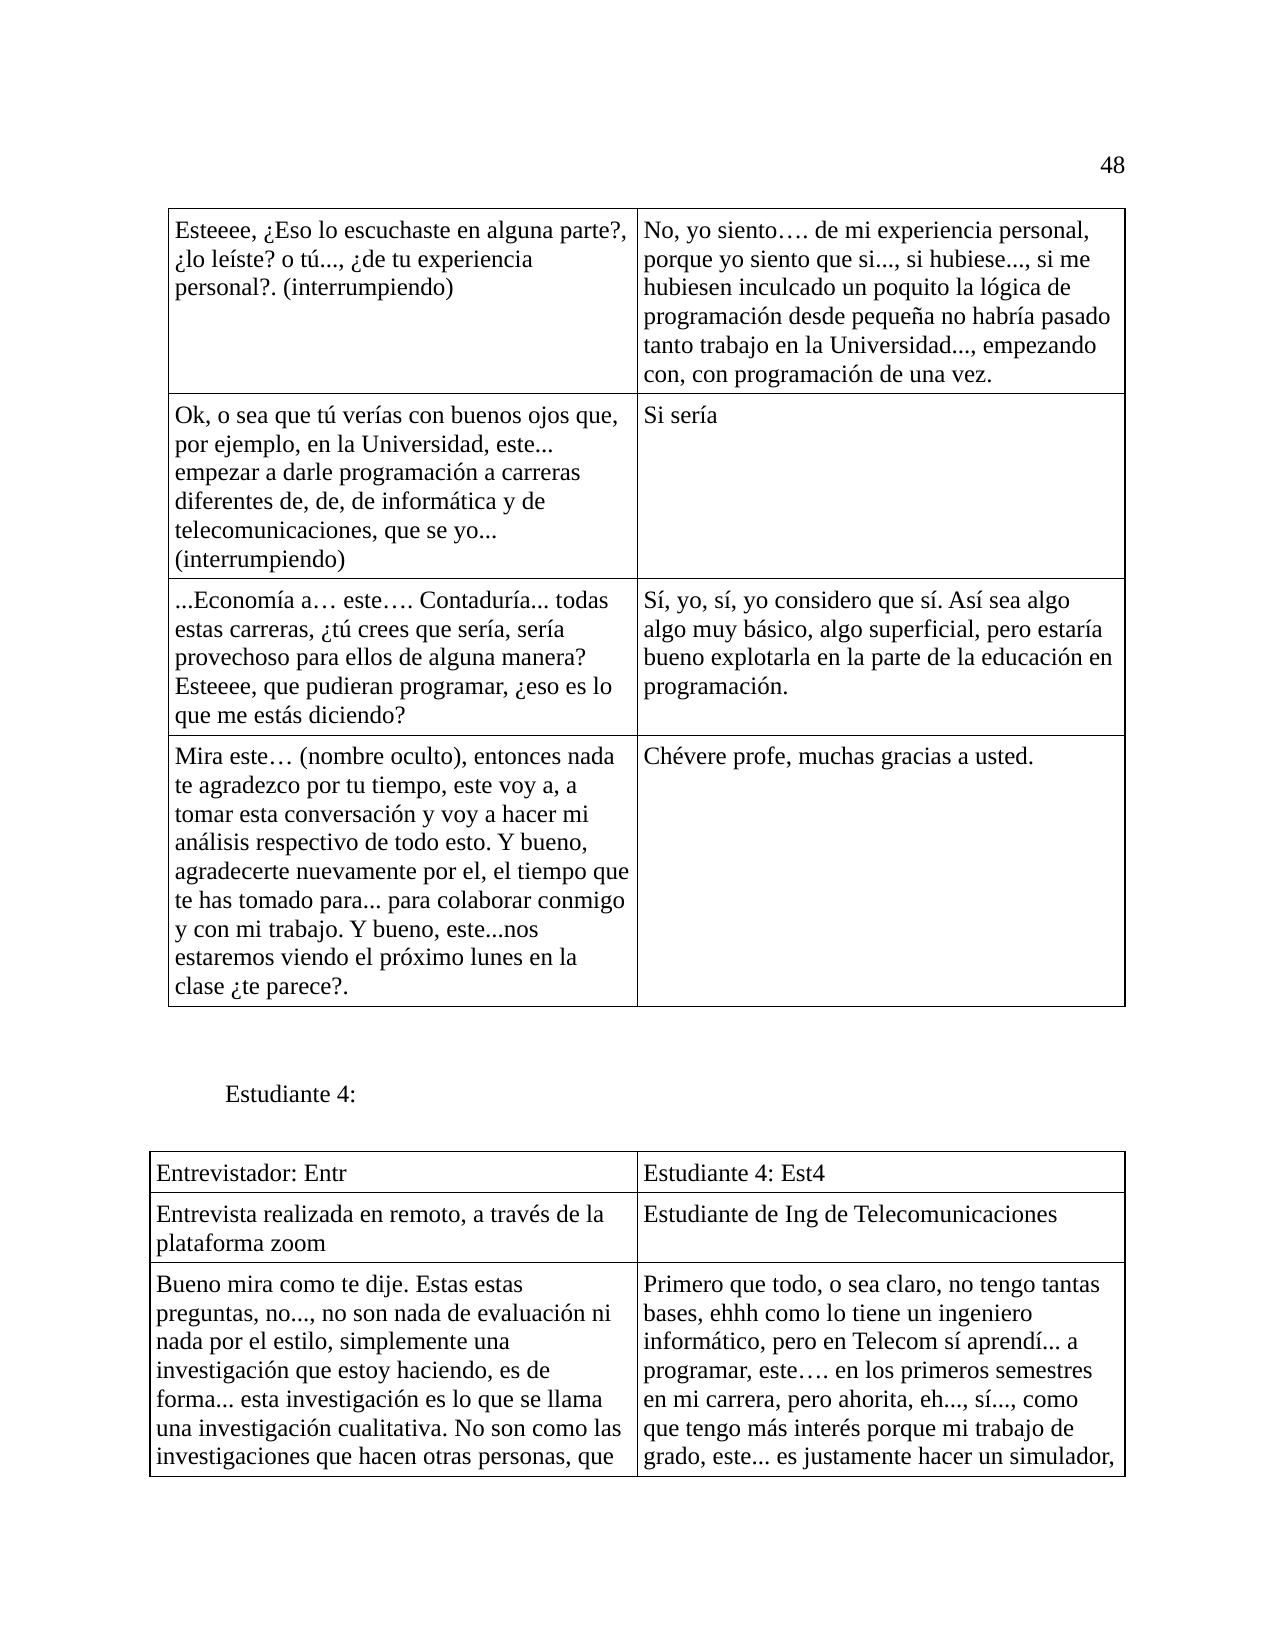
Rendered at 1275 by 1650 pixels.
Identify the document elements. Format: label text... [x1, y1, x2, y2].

table_cell Mira este… (nombre oculto), entonces nada te agradezco por tu tiempo, este voy a, a tomar esta conversación y voy a hacer mi análisis respectivo de todo esto. Y bueno, agradecerte nuevamente por el, el tiempo que te has tomado para... para colaborar conmigo y con mi trabajo. Y bueno, este...nos estaremos viendo el próximo lunes en la clase ¿te parece?. [169, 736, 637, 1006]
table_cell ...Economía a… este…. Contaduría... todas estas carreras, ¿tú crees que sería, sería provechoso para ellos de alguna manera? Esteeee, que pudieran programar, ¿eso es lo que me estás diciendo? [169, 579, 637, 734]
table_cell Sí, yo, sí, yo considero que sí. Así sea algo algo muy básico, algo superficial, pero estaría bueno explotarla en la parte de la educación en programación. [638, 579, 1124, 734]
table_header Entrevistador: Entr [151, 1152, 637, 1192]
table_cell Entrevista realizada en remoto, a través de la plataforma zoom [151, 1193, 637, 1262]
table_cell Ok, o sea que tú verías con buenos ojos que, por ejemplo, en la Universidad, este... empezar a darle programación a carreras diferentes de, de, de informática y de telecomunicaciones, que se yo... (interrumpiendo) [169, 394, 637, 578]
table_cell Esteeee, ¿Eso lo escuchaste en alguna parte?, ¿lo leíste? o tú..., ¿de tu experiencia personal?. (interrumpiendo) [169, 209, 637, 393]
table_cell Primero que todo, o sea claro, no tengo tantas bases, ehhh como lo tiene un ingeniero informático, pero en Telecom sí aprendí... a programar, este…. en los primeros semestres en mi carrera, pero ahorita, eh..., sí..., como que tengo más interés porque mi trabajo de grado, este... es justamente hacer un simulador, [638, 1263, 1124, 1476]
table_cell Estudiante de Ing de Telecomunicaciones [638, 1193, 1124, 1262]
table_cell Bueno mira como te dije. Estas estas preguntas, no..., no son nada de evaluación ni nada por el estilo, simplemente una investigación que estoy haciendo, es de forma... esta investigación es lo que se llama una investigación cualitativa. No son como las investigaciones que hacen otras personas, que [151, 1263, 637, 1476]
table_cell Chévere profe, muchas gracias a usted. [638, 736, 1124, 1006]
table_cell No, yo siento…. de mi experiencia personal, porque yo siento que si..., si hubiese..., si me hubiesen inculcado un poquito la lógica de programación desde pequeña no habría pasado tanto trabajo en la Universidad..., empezando con, con programación de una vez. [638, 209, 1124, 393]
text Estudiante 4: [150, 1079, 1125, 1108]
table_header Estudiante 4: Est4 [638, 1152, 1124, 1192]
table_cell Si sería [638, 394, 1124, 578]
